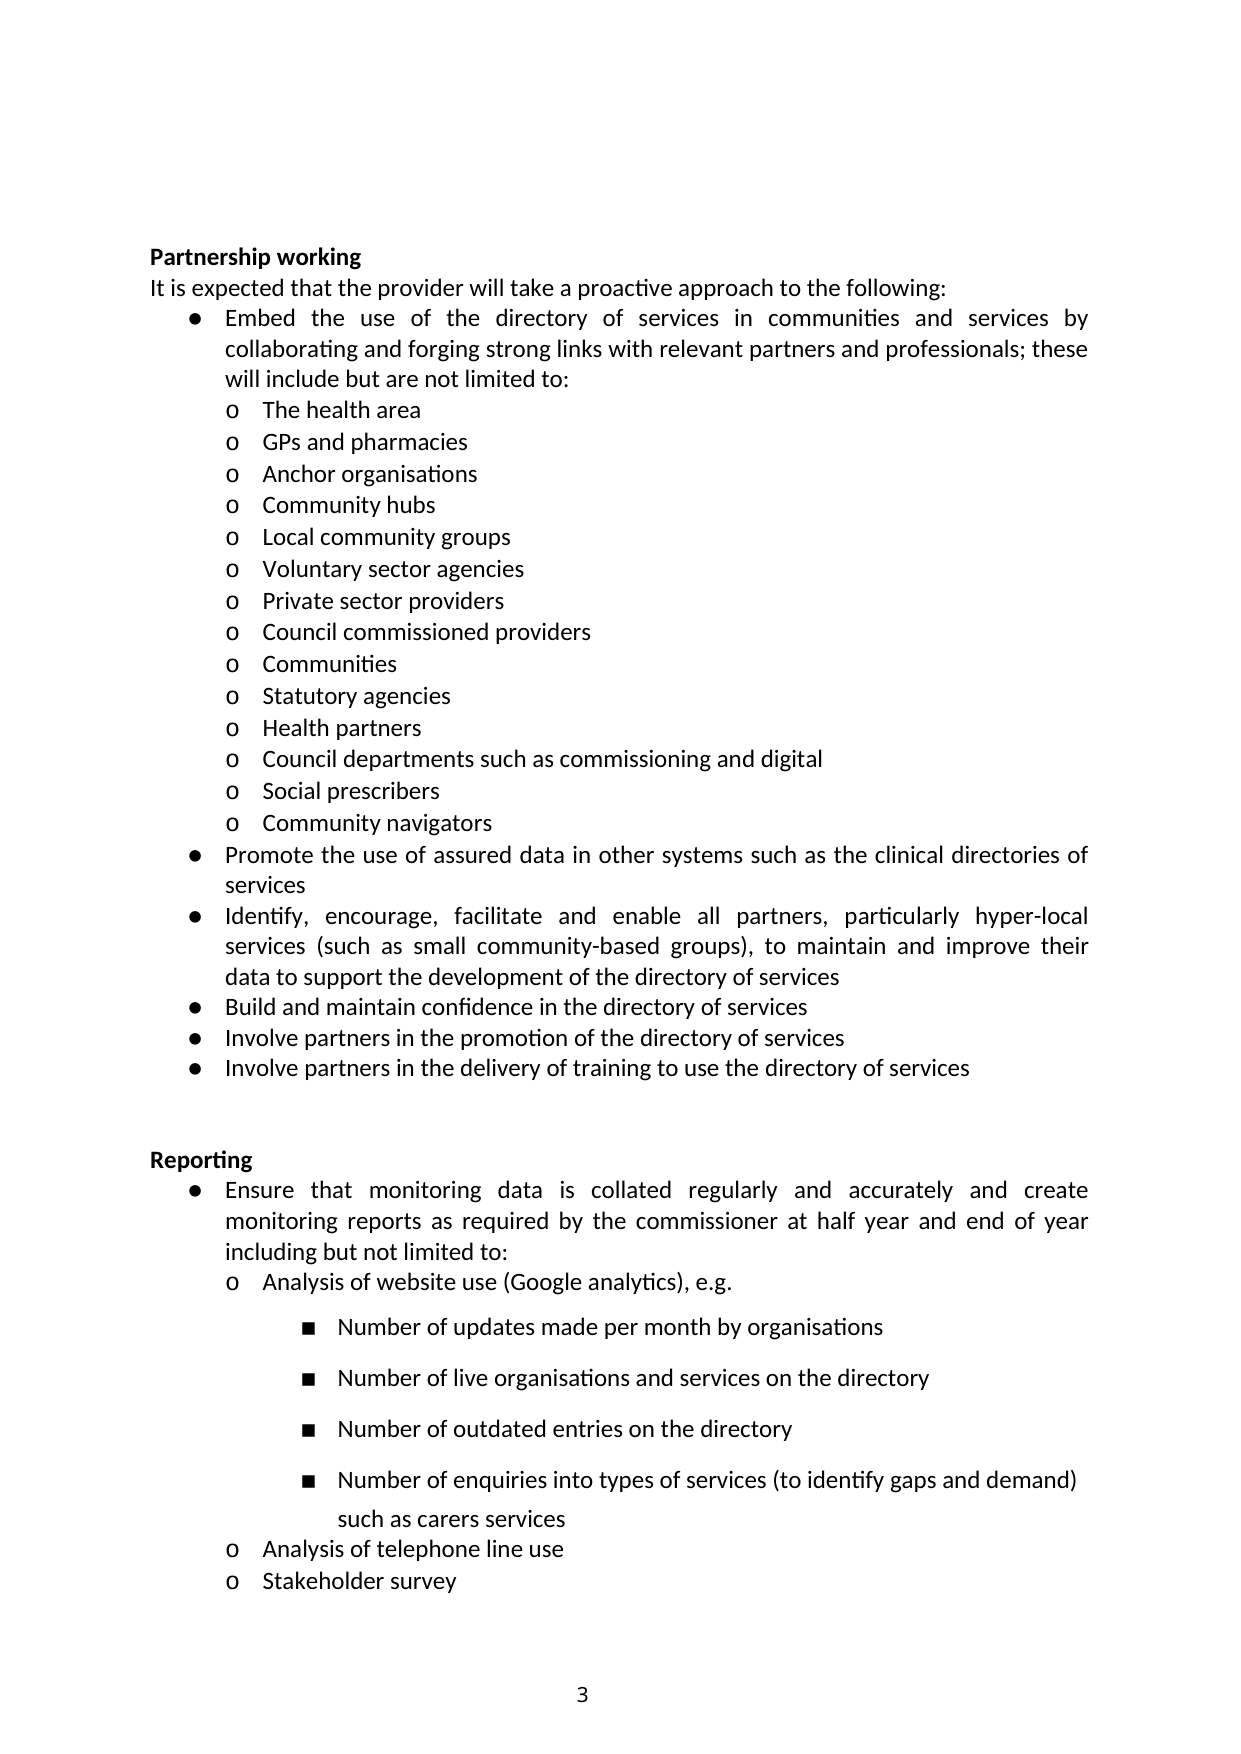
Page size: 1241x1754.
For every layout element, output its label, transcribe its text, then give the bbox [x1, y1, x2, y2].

list Anchor organisations [225, 458, 1138, 489]
list Community hubs [225, 489, 1138, 521]
text It is expected that the provider will take a proactive approach to the following: [150, 272, 1138, 303]
list The health area [225, 394, 1138, 426]
list Number of updates made per month by organisations [300, 1298, 1090, 1349]
subtitle Reporting [150, 1144, 1090, 1175]
list Analysis of website use (Google analytics), e.g. [225, 1266, 1090, 1298]
list Social prescribers [225, 775, 1138, 807]
list Community navigators [225, 807, 1138, 839]
list Involve partners in the delivery of training to use the directory of services [187, 1053, 1090, 1083]
list Health partners [225, 712, 1138, 744]
list Promote the use of assured data in other systems such as the clinical directories of services [187, 839, 1090, 900]
list Identify, encourage, facilitate and enable all partners, particularly hyper-local services (such as small community-based groups), to maintain and improve their data to support the development of the directory of services [187, 900, 1090, 992]
list Stakeholder survey [225, 1565, 1090, 1597]
subtitle Partnership working [150, 242, 1138, 272]
list Local community groups [225, 521, 1138, 553]
list Analysis of telephone line use [225, 1533, 1090, 1565]
list GPs and pharmacies [225, 426, 1138, 458]
list Involve partners in the promotion of the directory of services [187, 1022, 1090, 1053]
list Communities [225, 648, 1138, 680]
list Ensure that monitoring data is collated regularly and accurately and create monitoring reports as required by the commissioner at half year and end of year including but not limited to: [187, 1175, 1090, 1266]
list Number of live organisations and services on the directory [300, 1349, 1090, 1401]
list Private sector providers [225, 585, 1138, 617]
list Council departments such as commissioning and digital [225, 744, 1138, 775]
list Number of outdated entries on the directory [300, 1401, 1090, 1452]
list Statutory agencies [225, 680, 1138, 712]
list Embed the use of the directory of services in communities and services by collaborating and forging strong links with relevant partners and professionals; these will include but are not limited to: [187, 303, 1090, 394]
list Number of enquiries into types of services (to identify gaps and demand) such as carers services [300, 1452, 1090, 1533]
list Build and maintain confidence in the directory of services [187, 992, 1090, 1022]
list Voluntary sector agencies [225, 553, 1138, 585]
list Council commissioned providers [225, 617, 1138, 648]
